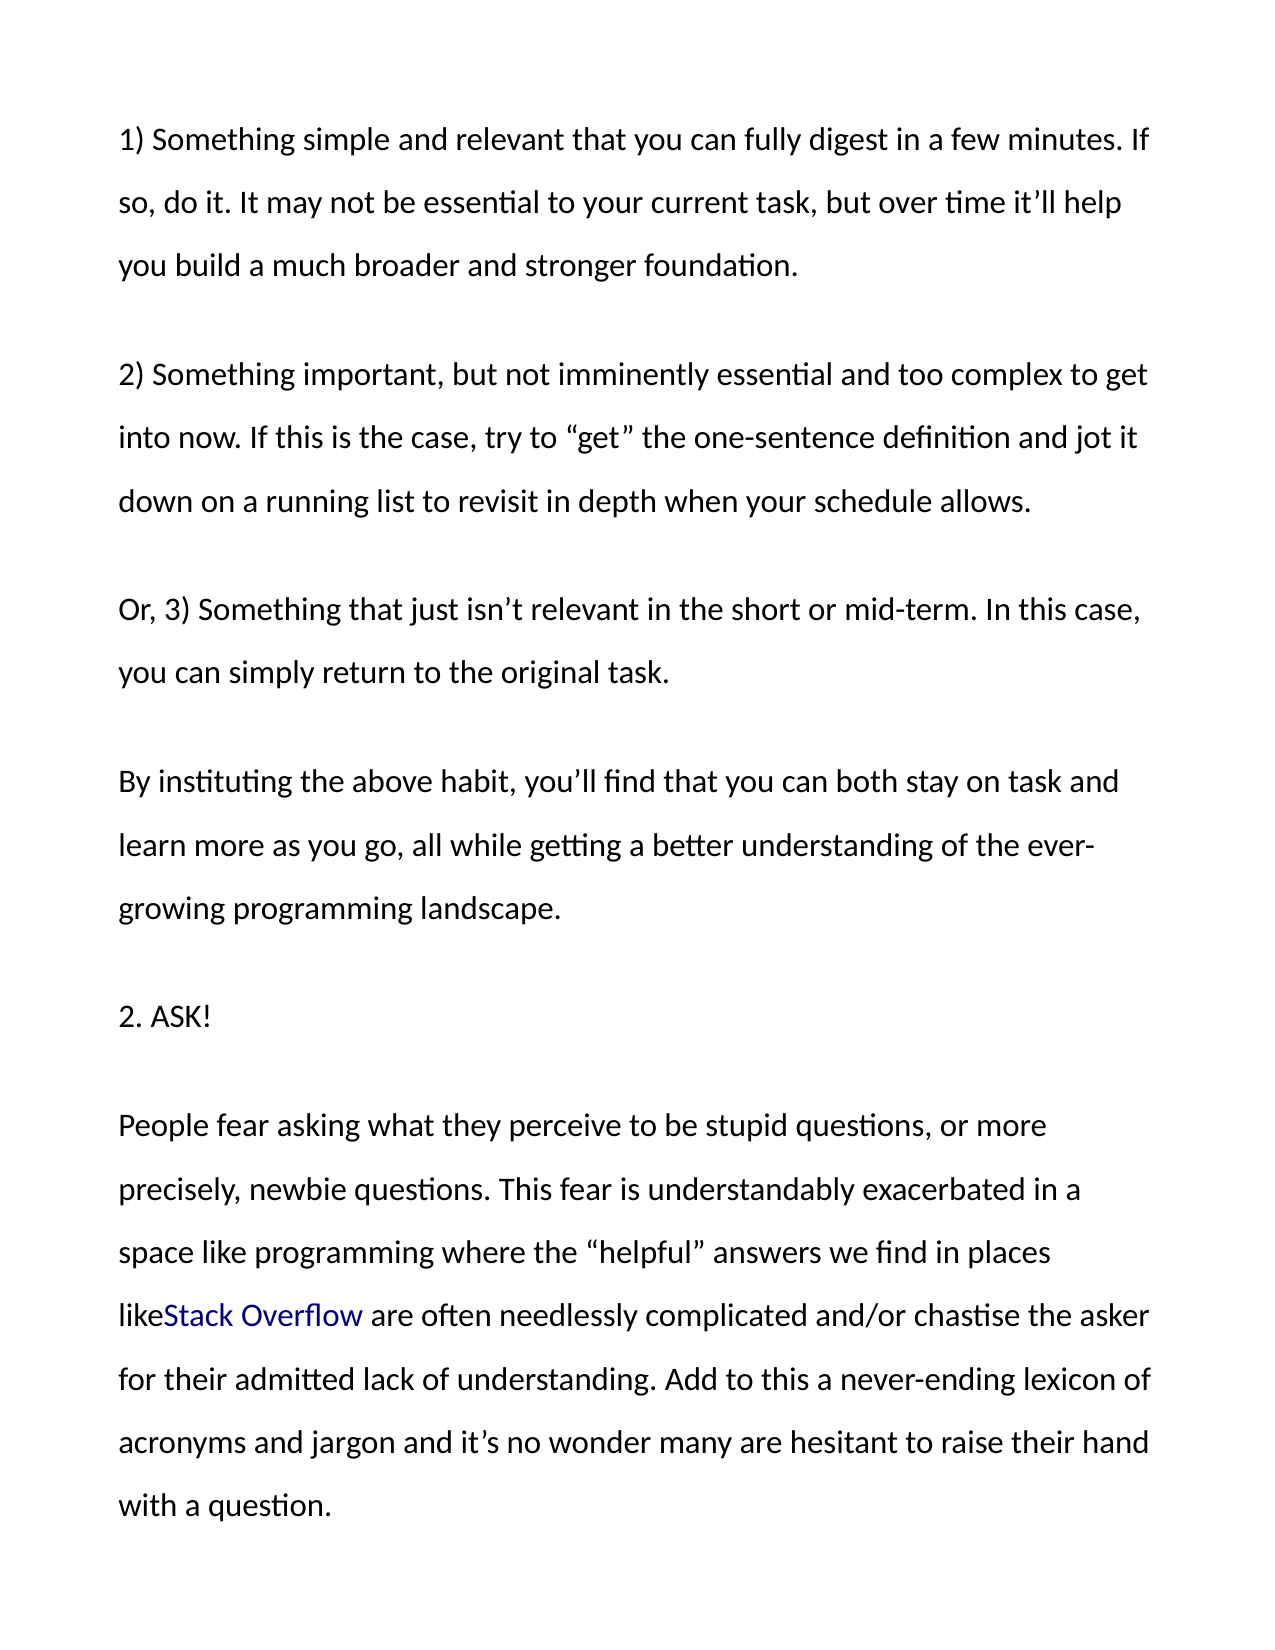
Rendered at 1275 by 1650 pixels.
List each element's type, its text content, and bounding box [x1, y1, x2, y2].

text 2) Something important, but not imminently essential and too complex to get into now. If this is the case, try to “get” the one-sentence definition and jot it down on a running list to revisit in depth when your schedule allows. [118, 353, 1157, 520]
text 1) Something simple and relevant that you can fully digest in a few minutes. If so, do it. It may not be essential to your current task, but over time it’ll help you build a much broader and stronger foundation. [118, 118, 1157, 285]
text 2. ASK! [118, 996, 1157, 1036]
text Or, 3) Something that just isn’t relevant in the short or mid-term. In this case, you can simply return to the original task. [118, 589, 1157, 692]
text People fear asking what they perceive to be stupid questions, or more precisely, newbie questions. This fear is understandably exacerbated in a space like programming where the “helpful” answers we find in places likeStack Overflow are often needlessly complicated and/or chastise the asker for their admitted lack of understanding. Add to this a never-ending lexicon of acronyms and jargon and it’s no wonder many are hesitant to raise their hand with a question. [118, 1105, 1157, 1525]
text By instituting the above habit, you’ll find that you can both stay on task and learn more as you go, all while getting a better understanding of the ever-growing programming landscape. [118, 761, 1157, 927]
